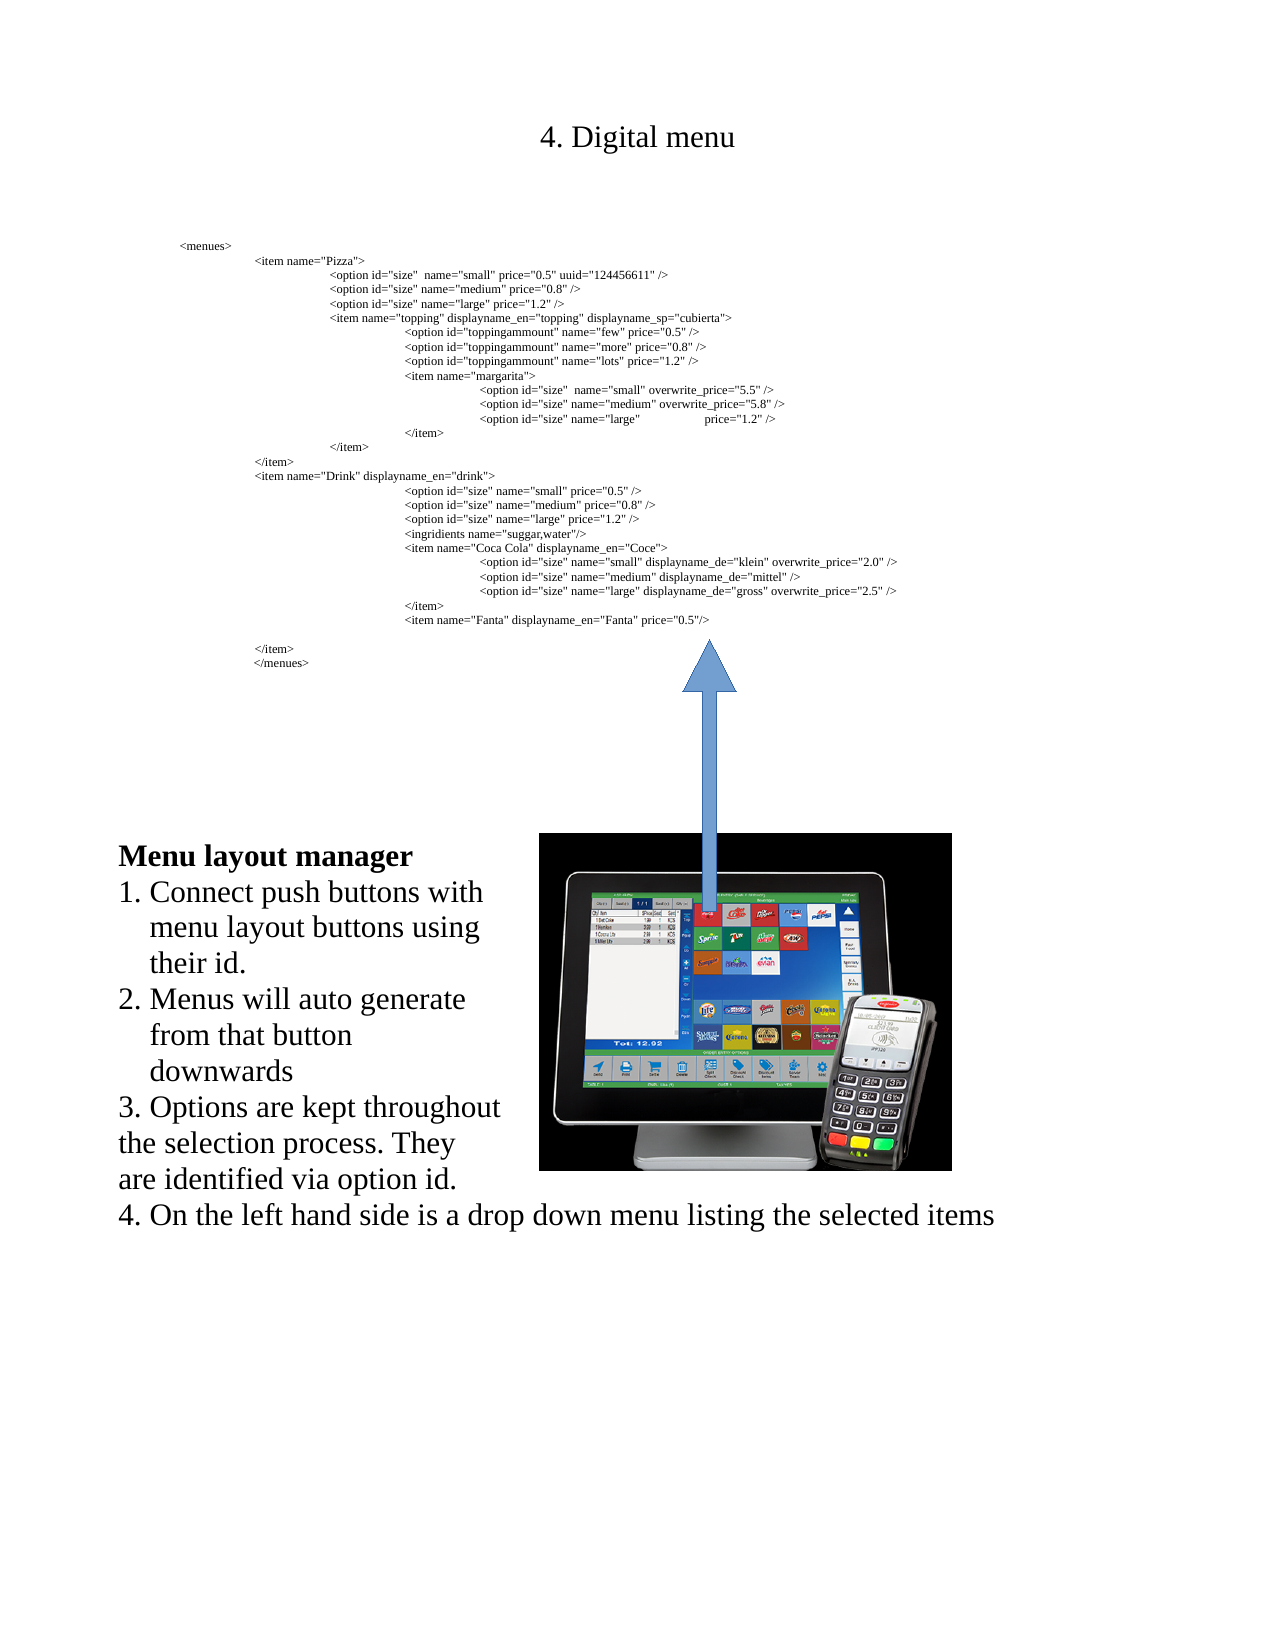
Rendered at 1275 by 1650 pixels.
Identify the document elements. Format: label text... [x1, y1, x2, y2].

text [952, 873, 1157, 909]
text 3. Options are kept throughout the selection process. They [118, 1088, 539, 1160]
picture [539, 833, 952, 1171]
text [952, 945, 1157, 981]
text 1. Connect push buttons with [118, 873, 539, 909]
text 4. Digital menu [118, 118, 1157, 154]
text their id. [118, 945, 539, 981]
text Menu layout manager [118, 837, 539, 873]
text menu layout buttons using [118, 909, 539, 945]
text are identified via option id. [118, 1160, 1157, 1196]
text [952, 1088, 1157, 1160]
text 2. Menus will auto generate from that button downwards [118, 981, 539, 1088]
text [952, 837, 1157, 873]
text [952, 909, 1157, 945]
text [952, 981, 1157, 1088]
text 4. On the left hand side is a drop down menu listing the selected items [118, 1196, 1157, 1232]
